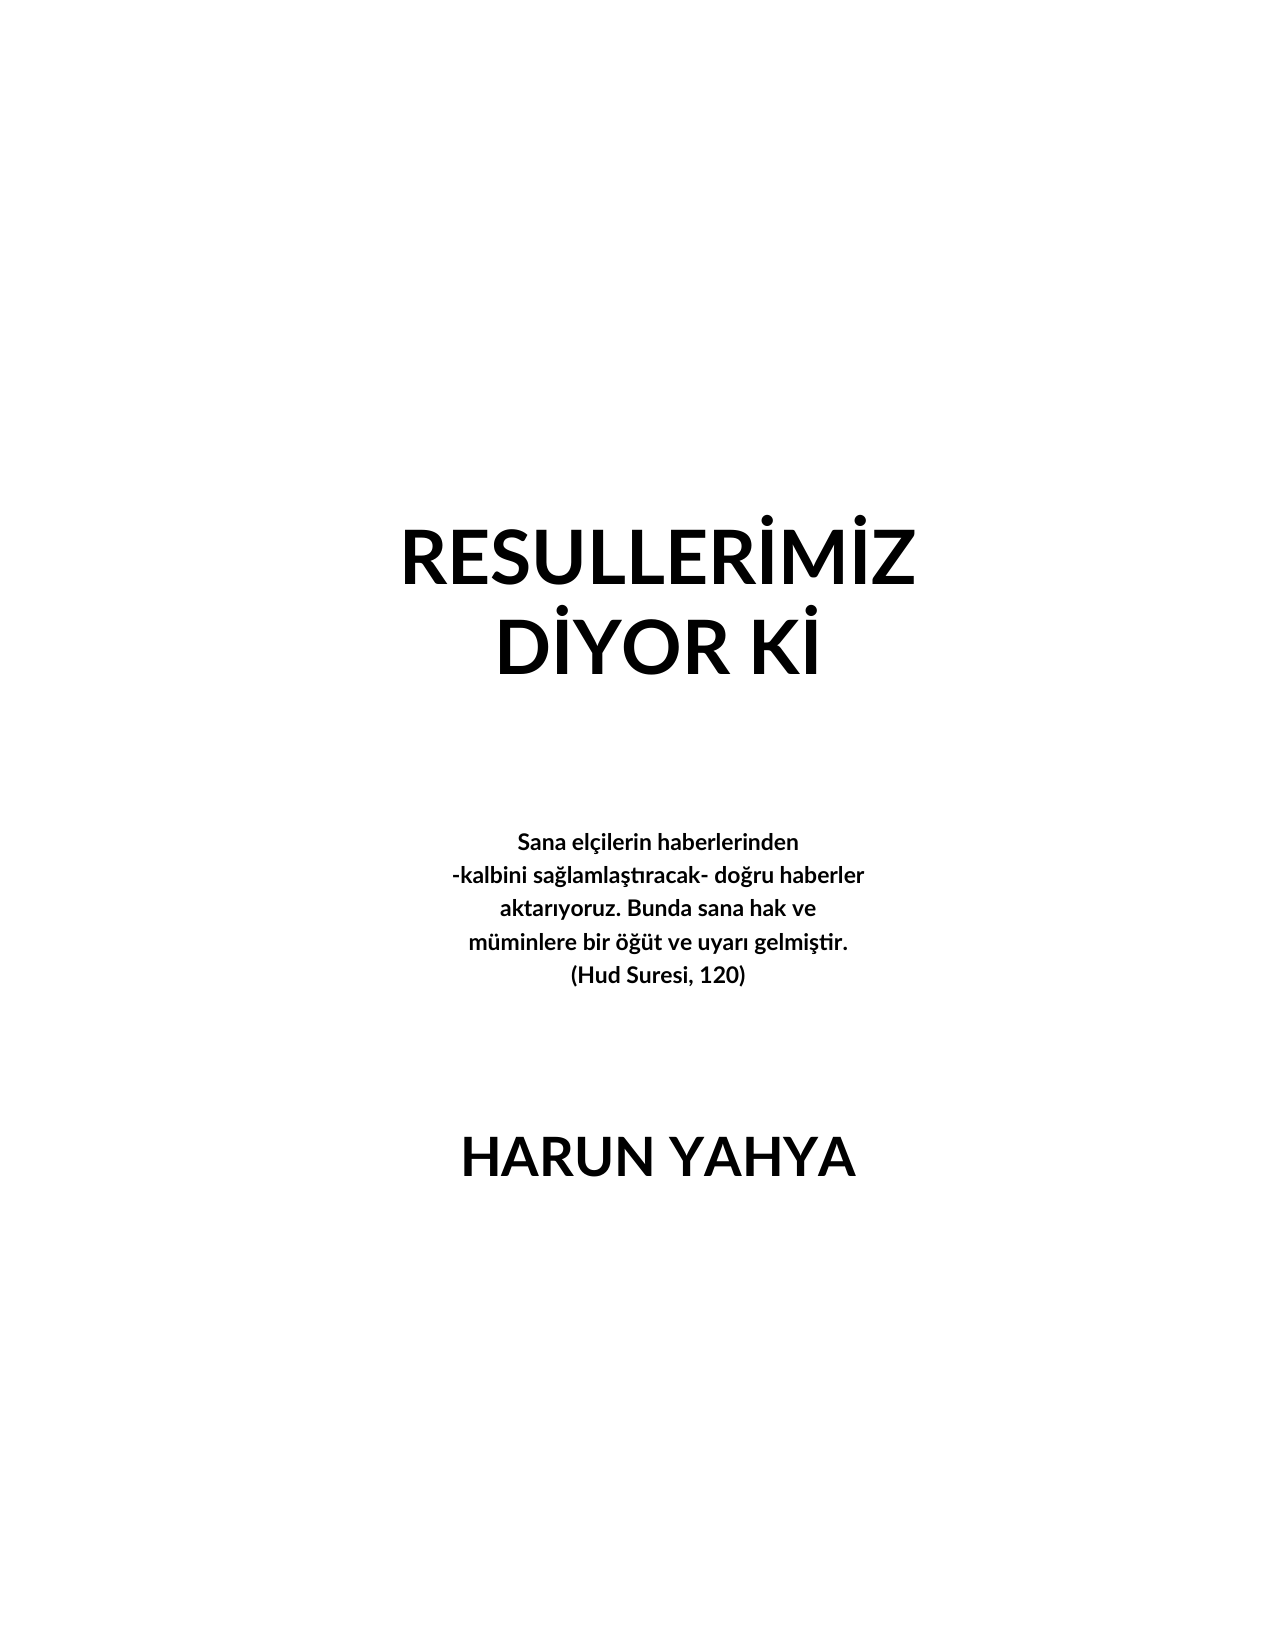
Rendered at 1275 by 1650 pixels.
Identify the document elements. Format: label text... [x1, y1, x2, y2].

text Sana elçilerin haberlerinden [112, 823, 1145, 857]
text RESULLERİMİZ [112, 510, 1145, 600]
text müminlere bir öğüt ve uyarı gelmiştir. [112, 923, 1145, 957]
text -kalbini sağlamlaştıracak- doğru haberler [112, 857, 1145, 890]
text DİYOR Kİ [112, 600, 1145, 690]
text (Hud Suresi, 120) [112, 957, 1145, 990]
text HARUN YAHYA [112, 1123, 1145, 1188]
text aktarıyoruz. Bunda sana hak ve [112, 890, 1145, 923]
